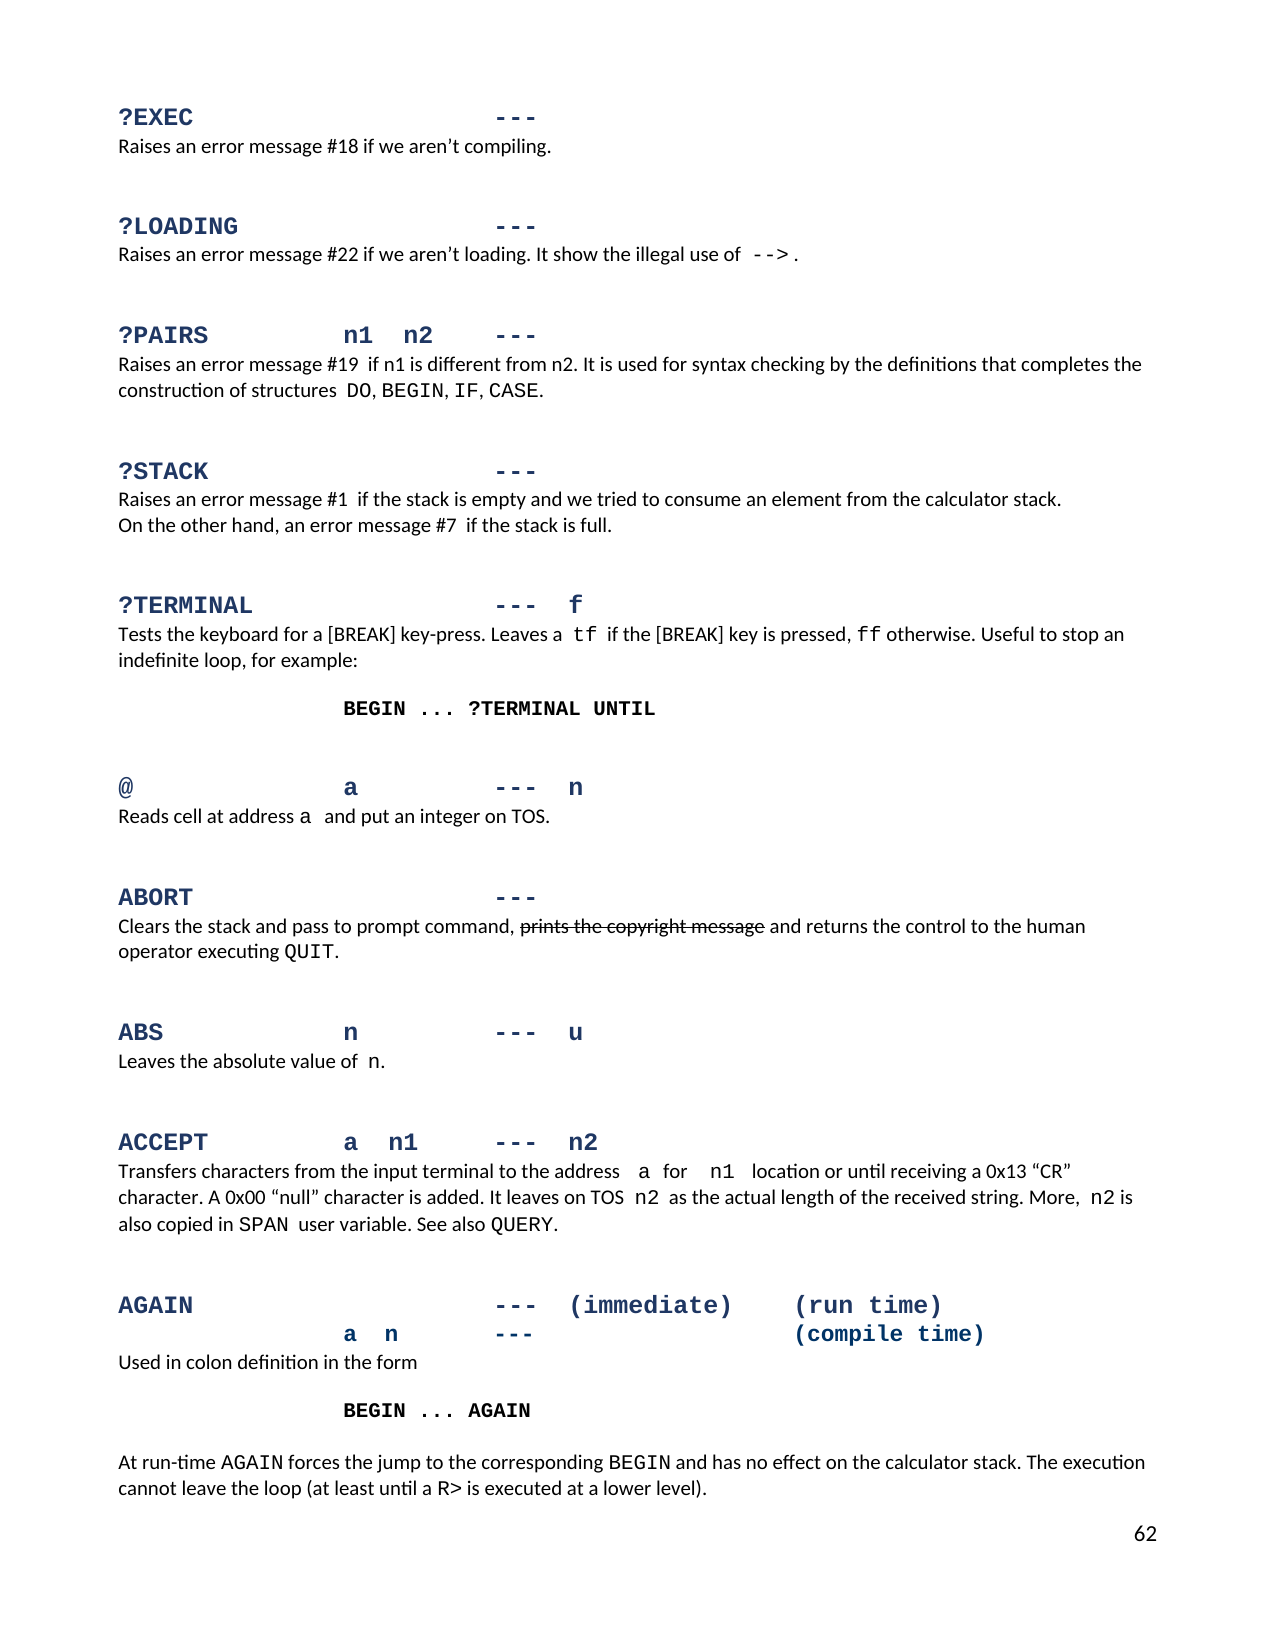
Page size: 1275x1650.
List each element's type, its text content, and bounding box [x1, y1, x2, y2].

text Clears the stack and pass to prompt command, prints the copyright message and returns the control to the human operator executing QUIT. [118, 913, 1157, 965]
text BEGIN ... ?TERMINAL UNTIL [118, 698, 1157, 722]
subtitle ABS n --- u [118, 1020, 1157, 1048]
text Transfers characters from the input terminal to the address a for n1 location or until receiving a 0x13 “CR” character. A 0x00 “null” character is added. It leaves on TOS n2 as the actual length of the received string. More, n2 is also copied in SPAN user variable. See also QUERY. [118, 1158, 1157, 1237]
subtitle ACCEPT a n1 --- n2 [118, 1130, 1157, 1158]
text Raises an error message #19 if n1 is different from n2. It is used for syntax checking by the definitions that completes the construction of structures DO, BEGIN, IF, CASE. [118, 351, 1157, 403]
subtitle ?LOADING --- [118, 213, 1157, 242]
subtitle ABORT --- [118, 885, 1157, 913]
text Leaves the absolute value of n. [118, 1048, 1157, 1075]
text At run-time AGAIN forces the jump to the corresponding BEGIN and has no effect on the calculator stack. The execution cannot leave the loop (at least until a R> is executed at a lower level). [118, 1449, 1157, 1502]
subtitle ?PAIRS n1 n2 --- [118, 323, 1157, 351]
text a n --- (compile time) [118, 1321, 1157, 1349]
text Raises an error message #22 if we aren’t loading. It show the illegal use of --> . [118, 242, 1157, 268]
text Used in colon definition in the form [118, 1349, 1157, 1374]
text Reads cell at address a and put an integer on TOS. [118, 803, 1157, 830]
text Tests the keyboard for a [BREAK] key-press. Leaves a tf if the [BREAK] key is pressed, ff otherwise. Useful to stop an indefinite loop, for example: [118, 621, 1157, 673]
subtitle ?TERMINAL --- f [118, 592, 1157, 621]
text Raises an error message #1 if the stack is empty and we tried to consume an element from the calculator stack. [118, 487, 1157, 512]
subtitle ?EXEC --- [118, 104, 1157, 133]
subtitle AGAIN --- (immediate) (run time) [118, 1292, 1157, 1321]
text On the other hand, an error message #7 if the stack is full. [118, 512, 1157, 537]
subtitle ?STACK --- [118, 458, 1157, 487]
text BEGIN ... AGAIN [118, 1400, 1157, 1424]
text Raises an error message #18 if we aren’t compiling. [118, 133, 1157, 158]
subtitle @ a --- n [118, 775, 1157, 803]
